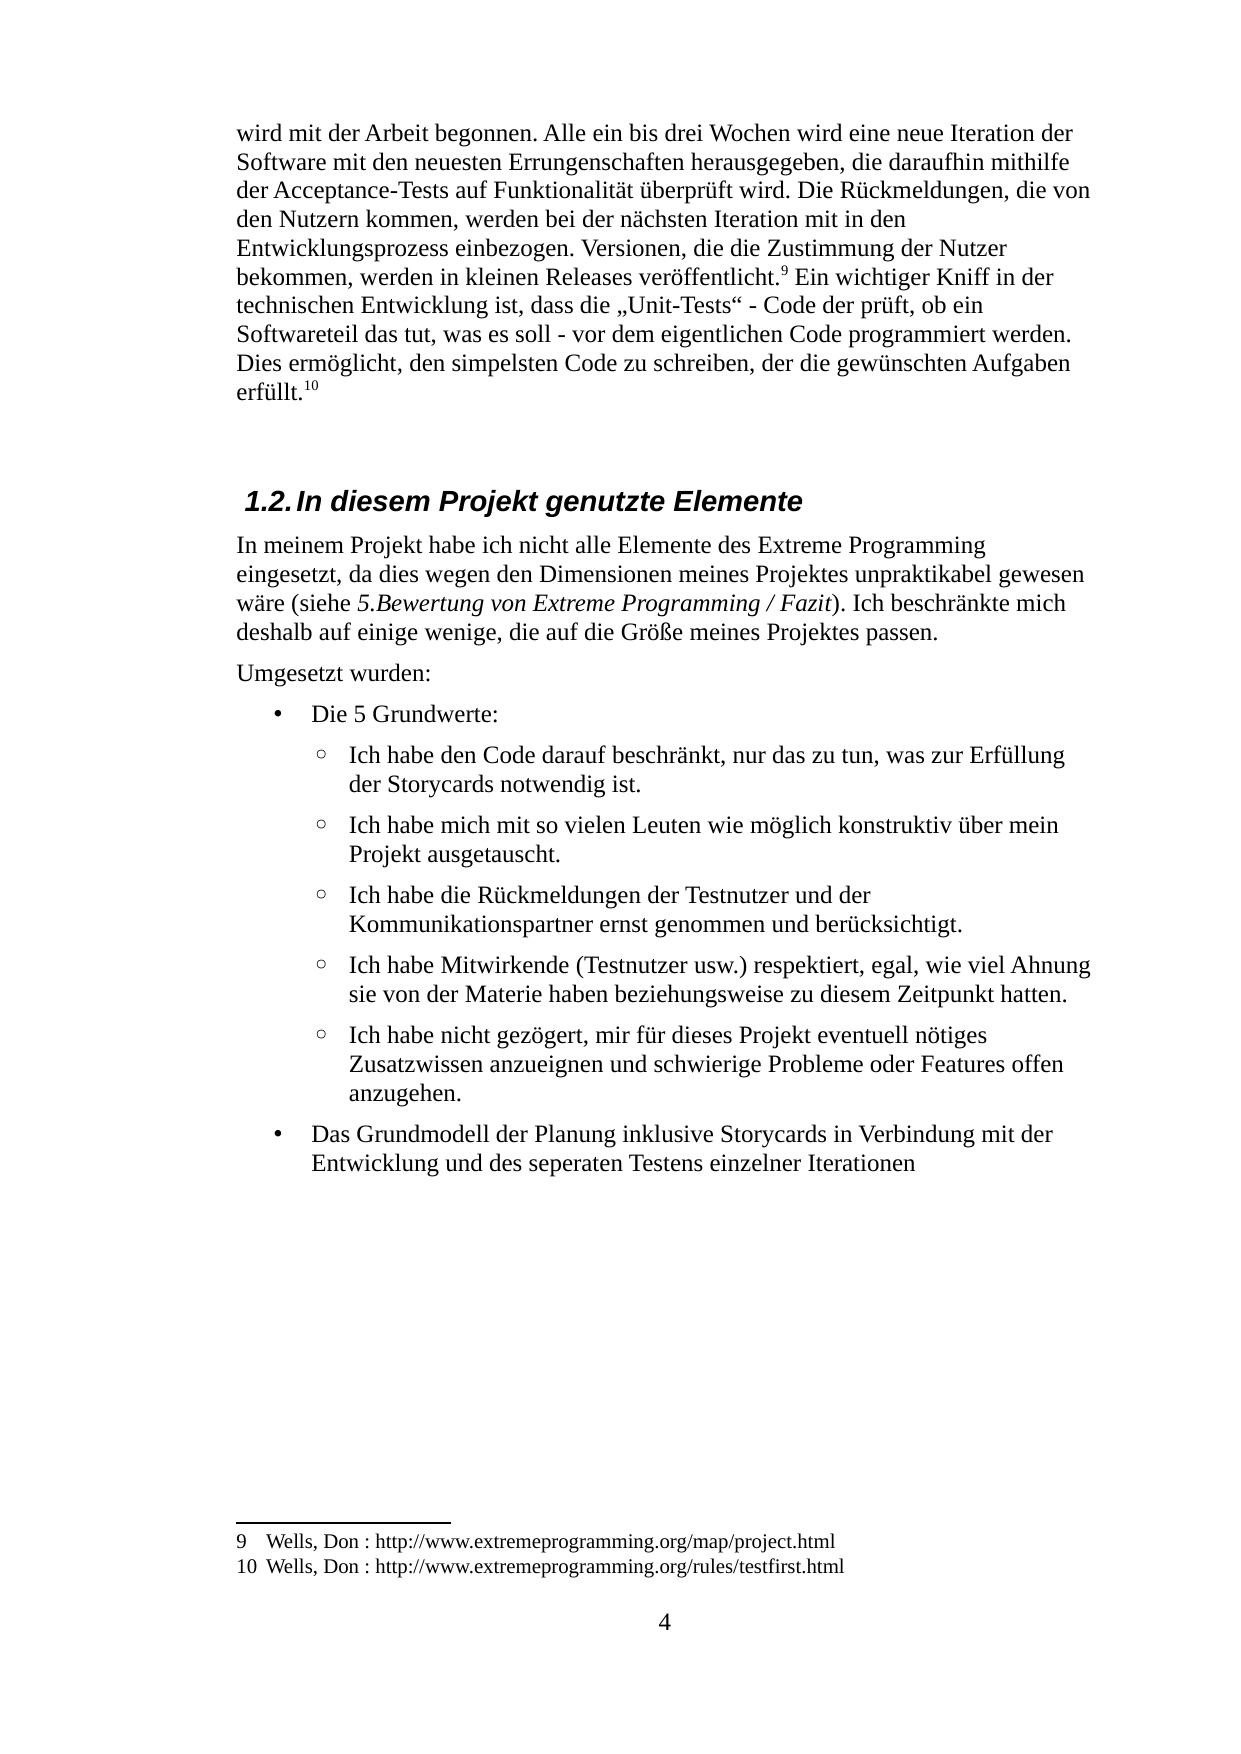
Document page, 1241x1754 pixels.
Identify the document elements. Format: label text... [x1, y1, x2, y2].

list Ich habe Mitwirkende (Testnutzer usw.) respektiert, egal, wie viel Ahnung sie von der Materie haben beziehungsweise zu diesem Zeitpunkt hatten. [311, 950, 1093, 1008]
list Die 5 Grundwerte: [274, 699, 1093, 728]
text Wells, Don : http://www.extremeprogramming.org/rules/testfirst.html [236, 1553, 1093, 1578]
list Ich habe mich mit so vielen Leuten wie möglich konstruktiv über mein Projekt ausgetauscht. [311, 810, 1093, 868]
list Ich habe nicht gezögert, mir für dieses Projekt eventuell nötiges Zusatzwissen anzueignen und schwierige Probleme oder Features offen anzugehen. [311, 1020, 1093, 1107]
text Umgesetzt wurden: [236, 658, 1093, 687]
text Wells, Don : http://www.extremeprogramming.org/map/project.html [236, 1529, 1093, 1553]
list Ich habe den Code darauf beschränkt, nur das zu tun, was zur Erfüllung der Storycards notwendig ist. [311, 740, 1093, 798]
list Ich habe die Rückmeldungen der Testnutzer und der Kommunikationspartner ernst genommen und berücksichtigt. [311, 880, 1093, 938]
text wird mit der Arbeit begonnen. Alle ein bis drei Wochen wird eine neue Iteration der Software mit den neuesten Errungenschaften herausgegeben, die daraufhin mithilfe der Acceptance-Tests auf Funktionalität überprüft wird. Die Rückmeldungen, die von den Nutzern kommen, werden bei der nächsten Iteration mit in den Entwicklungsprozess einbezogen. Versionen, die die Zustimmung der Nutzer bekommen, werden in kleinen Releases veröffentlicht. Ein wichtiger Kniff in der technischen Entwicklung ist, dass die „Unit-Tests“ - Code der prüft, ob ein Softwareteil das tut, was es soll - vor dem eigentlichen Code programmiert werden. Dies ermöglicht, den simpelsten Code zu schreiben, der die gewünschten Aufgaben erfüllt. [236, 118, 1093, 406]
text In meinem Projekt habe ich nicht alle Elemente des Extreme Programming eingesetzt, da dies wegen den Dimensionen meines Projektes unpraktikabel gewesen wäre (siehe 5.Bewertung von Extreme Programming / Fazit). Ich beschränkte mich deshalb auf einige wenige, die auf die Größe meines Projektes passen. [236, 530, 1093, 645]
list Das Grundmodell der Planung inklusive Storycards in Verbindung mit der Entwicklung und des seperaten Testens einzelner Iterationen [274, 1119, 1093, 1177]
subtitle In diesem Projekt genutzte Elemente [236, 484, 1093, 518]
